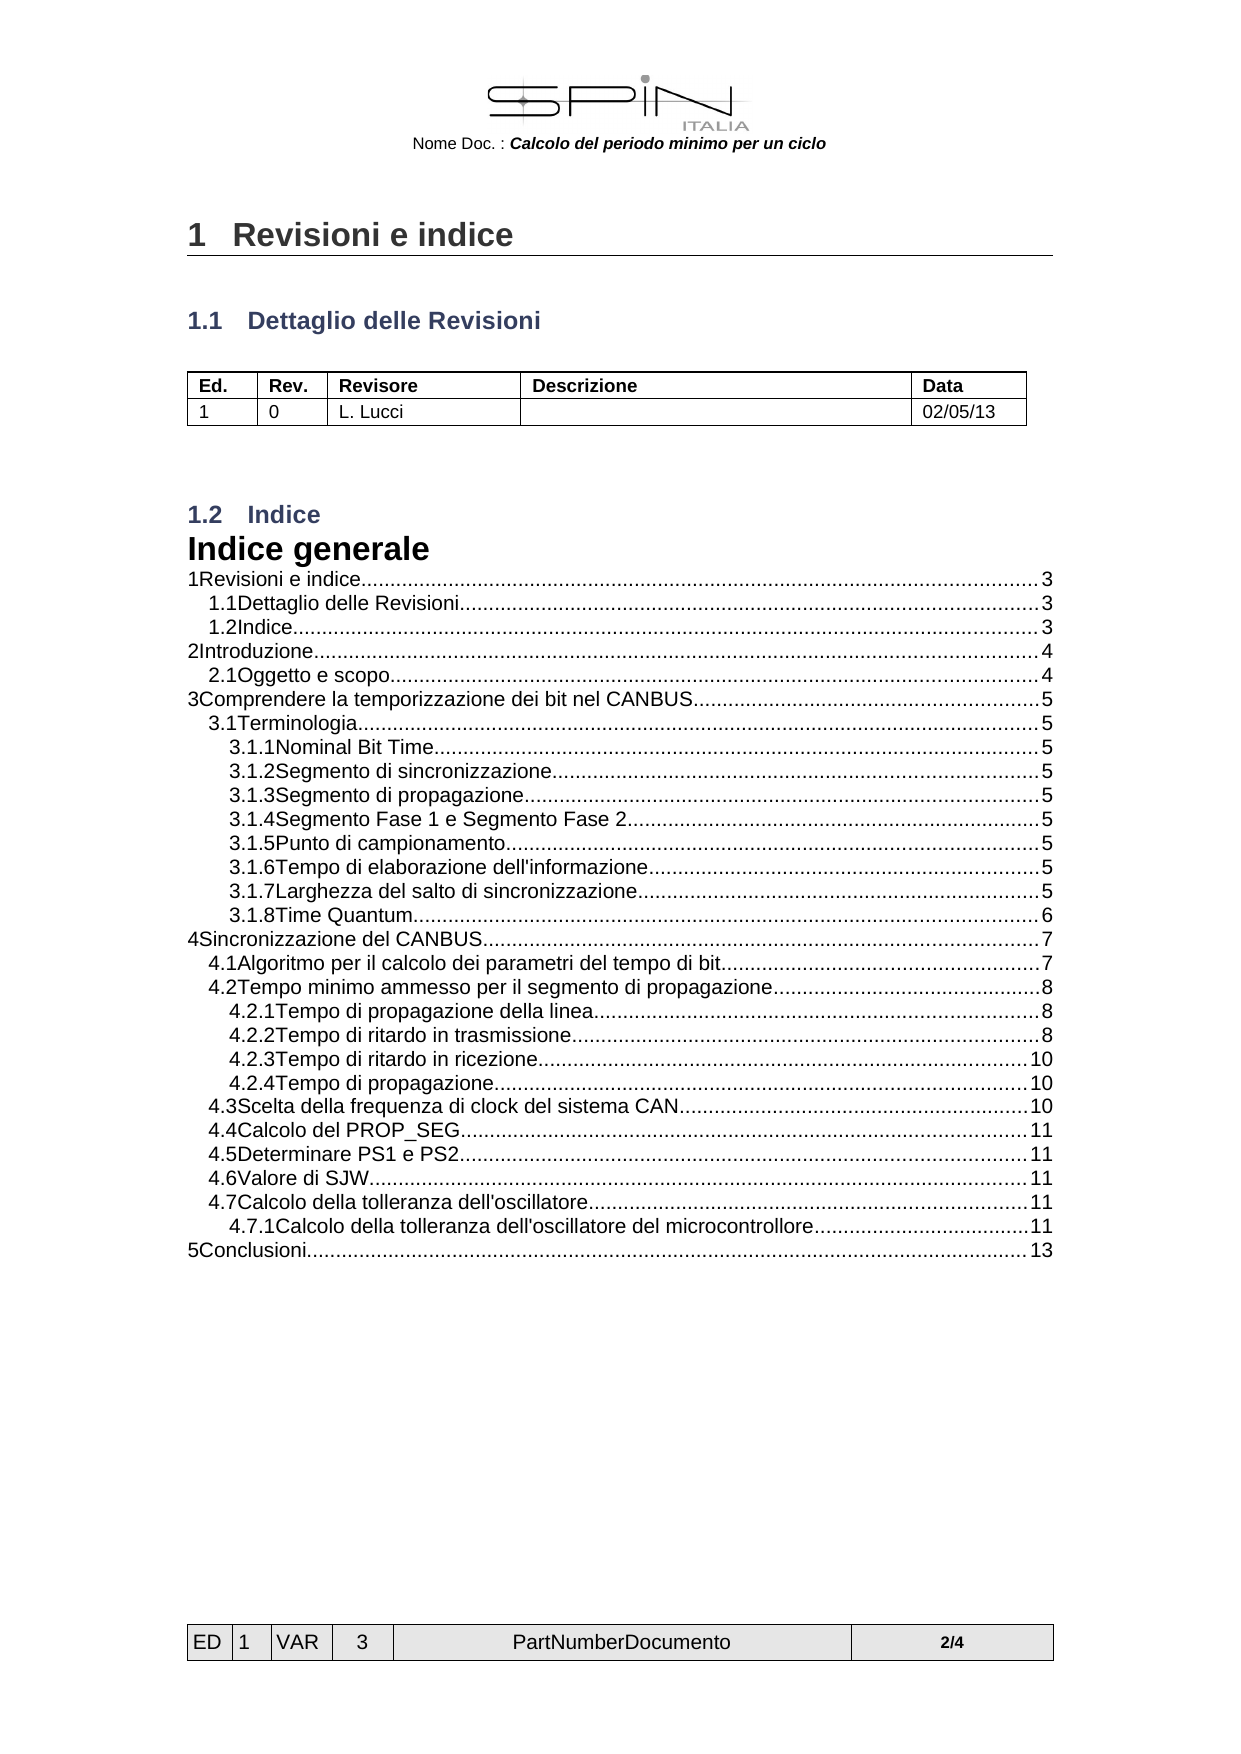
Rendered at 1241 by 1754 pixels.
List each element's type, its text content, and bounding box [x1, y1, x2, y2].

text 3.1.5Punto di campionamento 5 [229, 831, 1053, 855]
text 3.1.7Larghezza del salto di sincronizzazione 5 [229, 879, 1053, 903]
subtitle Indice [187, 500, 1053, 529]
table_cell 0 [258, 399, 327, 425]
text 4.2.2Tempo di ritardo in trasmissione 8 [229, 1022, 1053, 1046]
text 4Sincronizzazione del CANBUS 7 [187, 927, 1053, 951]
text 4.4Calcolo del PROP_SEG 11 [208, 1118, 1053, 1142]
text 2Introduzione 4 [187, 639, 1053, 663]
text 4.2Tempo minimo ammesso per il segmento di propagazione 8 [208, 974, 1053, 998]
text 1Revisioni e indice 3 [187, 567, 1053, 591]
text 3.1.3Segmento di propagazione 5 [229, 783, 1053, 807]
text 1.1Dettaglio delle Revisioni 3 [208, 591, 1053, 615]
text 4.2.4Tempo di propagazione 10 [229, 1070, 1053, 1094]
text 5Conclusioni 13 [187, 1238, 1053, 1262]
text 2.1Oggetto e scopo 4 [208, 663, 1053, 687]
subtitle Dettaglio delle Revisioni [187, 306, 1053, 335]
text 3.1.1Nominal Bit Time 5 [229, 735, 1053, 759]
subtitle Revisioni e indice [187, 215, 1053, 255]
text 4.7.1Calcolo della tolleranza dell'oscillatore del microcontrollore 11 [229, 1214, 1053, 1238]
table_cell 1 [188, 399, 257, 425]
picture [487, 75, 753, 134]
text 4.7Calcolo della tolleranza dell'oscillatore 11 [208, 1190, 1053, 1214]
text 4.2.1Tempo di propagazione della linea 8 [229, 998, 1053, 1022]
text 4.6Valore di SJW 11 [208, 1166, 1053, 1190]
text 3.1.2Segmento di sincronizzazione 5 [229, 759, 1053, 783]
table_header Data [912, 373, 1026, 398]
text 4.3Scelta della frequenza di clock del sistema CAN 10 [208, 1094, 1053, 1118]
table_header Rev. [258, 373, 327, 398]
text 3.1Terminologia 5 [208, 711, 1053, 735]
table_header Revisore [328, 373, 520, 398]
text 1.2Indice 3 [208, 615, 1053, 639]
table_header Ed. [188, 373, 257, 398]
text 4.2.3Tempo di ritardo in ricezione 10 [229, 1046, 1053, 1070]
table_header Descrizione [521, 373, 911, 398]
text 3Comprendere la temporizzazione dei bit nel CANBUS 5 [187, 687, 1053, 711]
table_cell 05/02/13 [912, 399, 1026, 425]
table_cell L. Lucci [328, 399, 520, 425]
table_cell [521, 399, 911, 425]
text 4.5Determinare PS1 e PS2 11 [208, 1142, 1053, 1166]
text 3.1.6Tempo di elaborazione dell'informazione 5 [229, 855, 1053, 879]
text 4.1Algoritmo per il calcolo dei parametri del tempo di bit 7 [208, 951, 1053, 974]
text 3.1.4Segmento Fase 1 e Segmento Fase 2 5 [229, 807, 1053, 831]
text 3.1.8Time Quantum 6 [229, 903, 1053, 927]
subtitle Indice generale [187, 529, 1053, 567]
